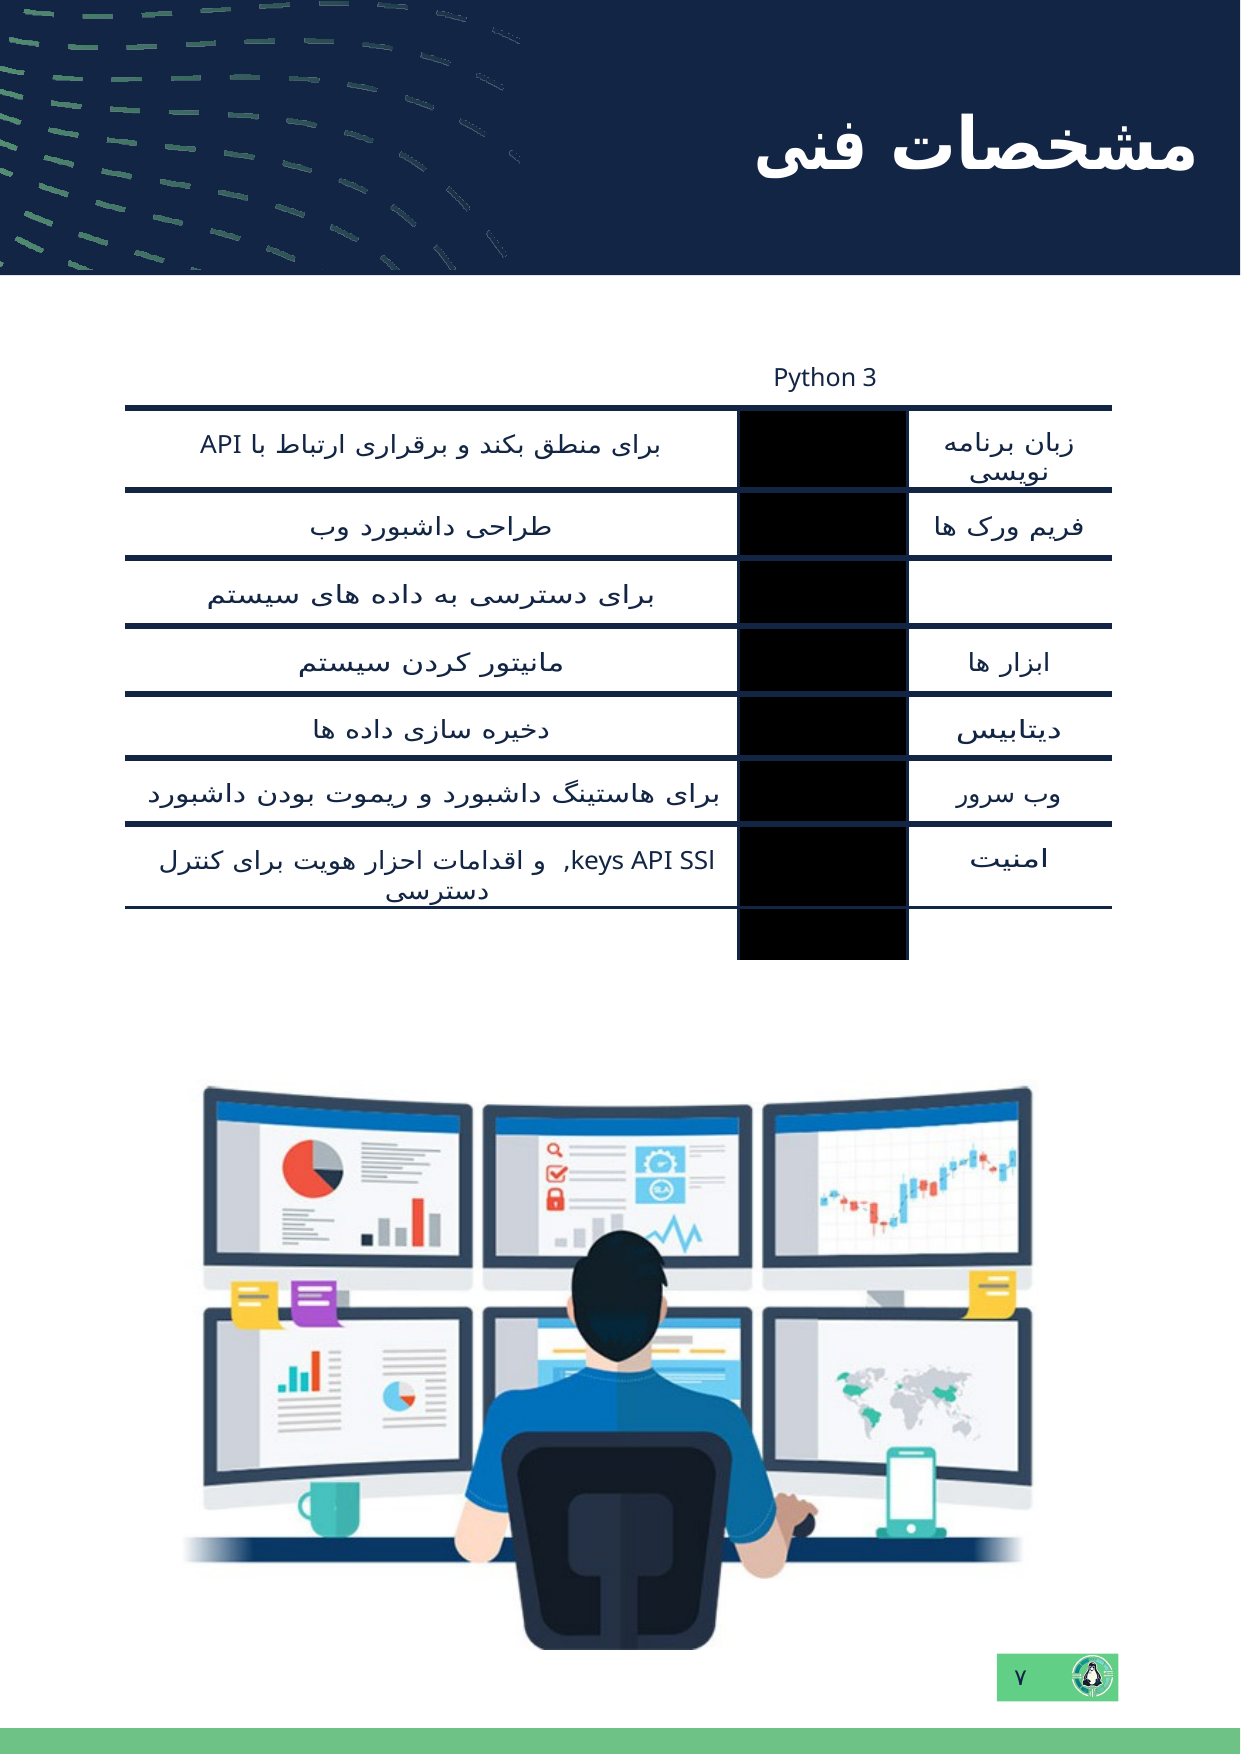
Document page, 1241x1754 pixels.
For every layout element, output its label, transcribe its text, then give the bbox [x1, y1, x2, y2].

table_cell اﺑﺰار ﻫﺎ [909, 629, 1112, 691]
picture [182, 1079, 1039, 1650]
table_cell ﻓﺮﯾﻢ ورک ﻫﺎ [909, 493, 1112, 555]
table_cell [740, 761, 906, 821]
table_cell [740, 629, 906, 691]
table_cell keys API SSl, و اﻗﺪاﻣﺎت اﺣﺰار ﻫﻮﯾﺖ ﺑﺮای ﮐﻨﺘﺮل دﺳﺘﺮﺳﯽ [125, 827, 737, 906]
table_cell [740, 493, 906, 555]
table_cell ﺑﺮای دﺳﺘﺮﺳﯽ ﺑﻪ داده ﻫﺎی ﺳﯿﺴﺘﻢ [125, 561, 737, 623]
picture [0, 1, 520, 270]
table_cell [125, 909, 737, 960]
table_cell ﻃﺮاﺣﯽ داﺷﺒﻮرد وب [125, 493, 737, 555]
table_header ﺑﺮای ﻣﻨﻄﻖ ﺑﮑﻨﺪ و ﺑﺮﻗﺮاری ارﺗﺒﺎط ﺑﺎ API [125, 411, 737, 487]
table_cell [740, 561, 906, 623]
table_cell دﯾﺘﺎﺑﯿﺲ [909, 697, 1112, 755]
table_cell اﻣﻨﯿﺖ [909, 827, 1112, 906]
table_cell [909, 909, 1112, 960]
picture [1060, 1643, 1117, 1664]
picture [1060, 1691, 1117, 1700]
table_cell ﻣﺎﻧﯿﺘﻮر ﮐﺮدن ﺳﯿﺴﺘﻢ [125, 629, 737, 691]
text ﻣﺸﺨﺼﺎت ﻓﻨﯽ [754, 102, 1240, 187]
table_cell دﺧﯿﺮه ﺳﺎزی داده ﻫﺎ [125, 697, 737, 755]
table_cell ﺑﺮای ﻫﺎﺳﺘﯿﻨﮓ داﺷﺒﻮرد و رﯾﻤﻮت ﺑﻮدن داﺷﺒﻮرد [125, 761, 737, 821]
table_header [740, 411, 906, 487]
text ٧ [1014, 1664, 1118, 1691]
text Python 3 DJango Zabbix API Zabbix Server MySQL [756, 359, 888, 405]
table_cell وب ﺳﺮور [909, 761, 1112, 821]
table_cell [740, 697, 906, 755]
table_header زﺑﺎن ﺑﺮﻧﺎﻣﻪ ﻧﻮﯾﺴﯽ [909, 411, 1112, 487]
table_cell [909, 561, 1112, 623]
table_cell [740, 827, 906, 906]
table_cell [740, 909, 906, 960]
